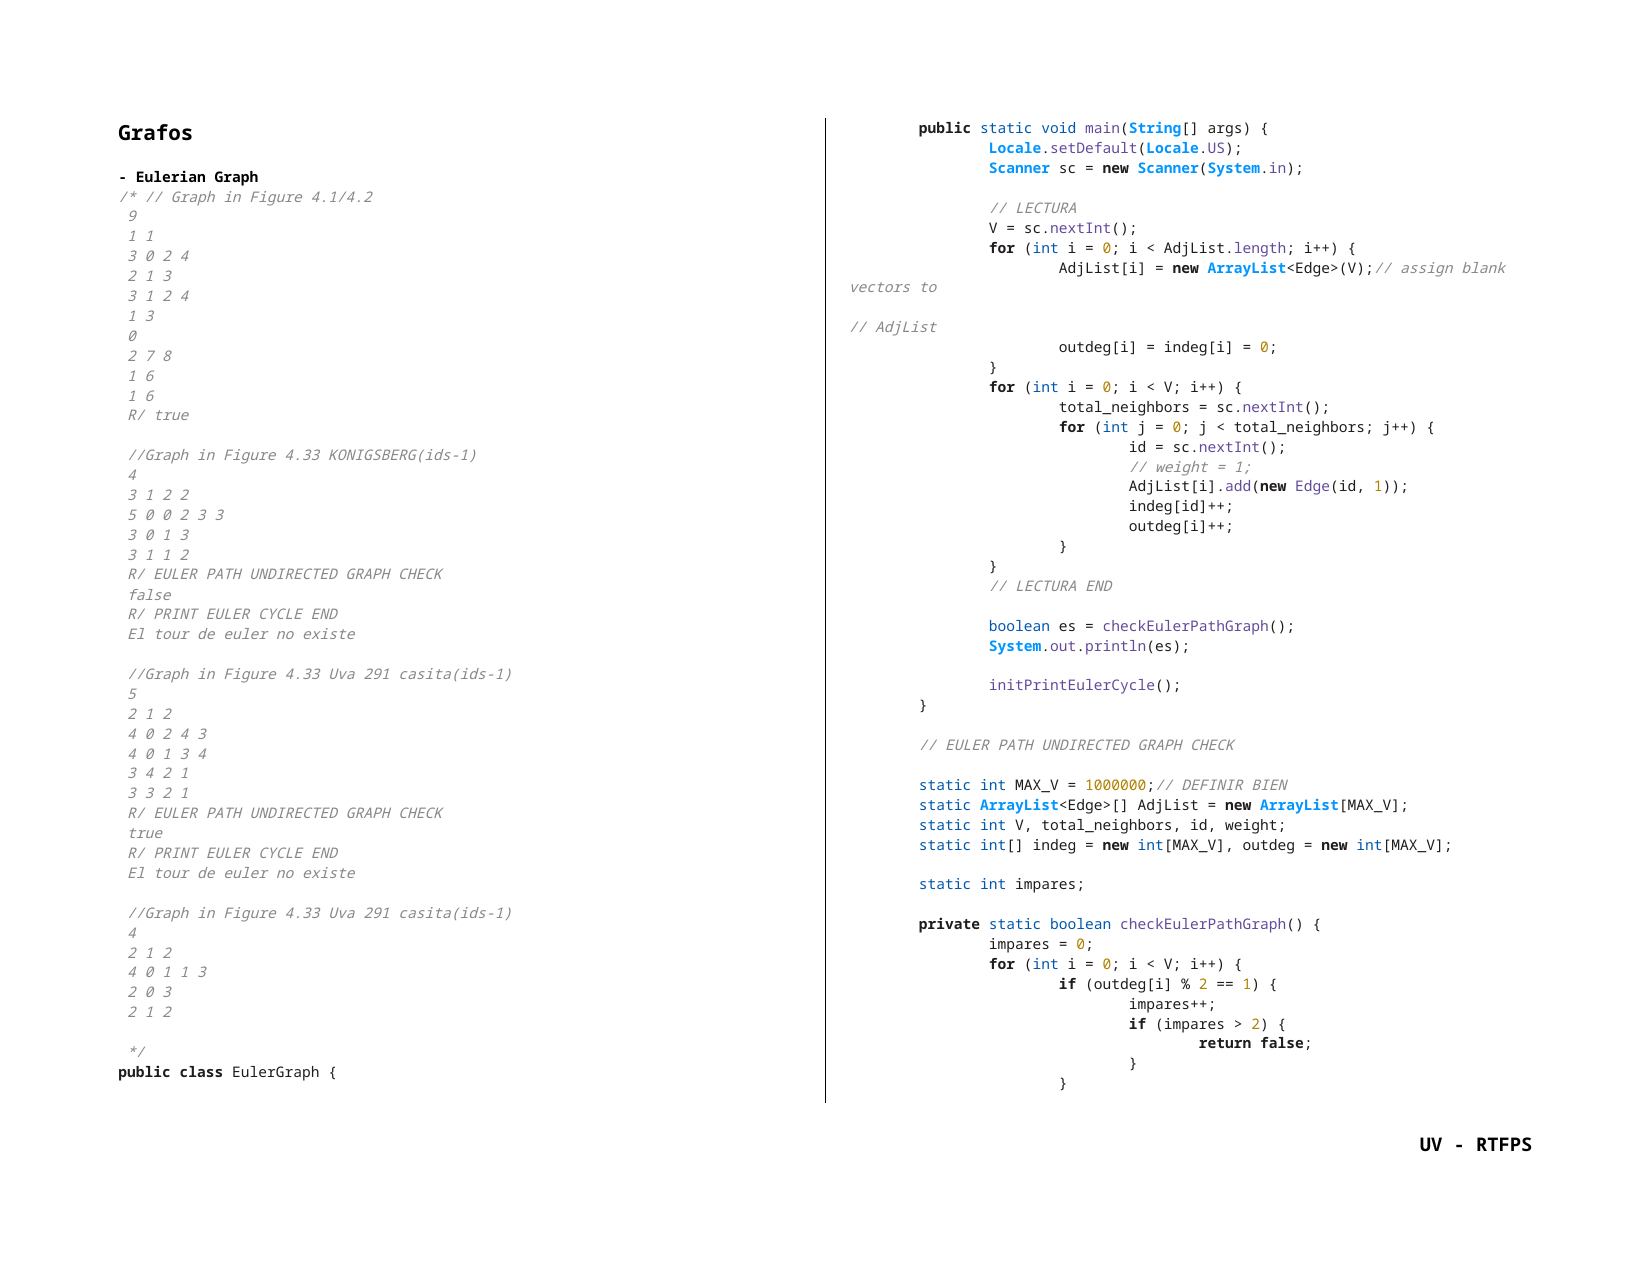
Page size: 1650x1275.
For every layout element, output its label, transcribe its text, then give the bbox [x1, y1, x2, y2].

text } [849, 536, 1532, 556]
text Locale.setDefault(Locale.US); [849, 138, 1532, 158]
text 5 [118, 684, 801, 704]
text System.out.println(es); [849, 635, 1532, 655]
text outdeg[i]++; [849, 516, 1532, 536]
text true [118, 823, 801, 843]
text R/ true [118, 405, 801, 425]
text - Eulerian Graph [118, 166, 801, 186]
text boolean es = checkEulerPathGraph(); [849, 616, 1532, 635]
text 2 1 3 [118, 266, 801, 286]
text total_neighbors = sc.nextInt(); [849, 397, 1532, 417]
text 2 1 2 [118, 1002, 801, 1022]
text 2 1 2 [118, 704, 801, 723]
text } [849, 357, 1532, 377]
text 0 [118, 326, 801, 346]
text } [849, 1053, 1532, 1073]
text 4 0 1 3 4 [118, 743, 801, 763]
text 4 [118, 922, 801, 942]
text /* // Graph in Figure 4.1/4.2 [118, 186, 801, 206]
text 9 [118, 206, 801, 226]
text outdeg[i] = indeg[i] = 0; [849, 337, 1532, 357]
text 4 0 1 1 3 [118, 962, 801, 982]
text if (outdeg[i] % 2 == 1) { [849, 974, 1532, 993]
text // LECTURA END [849, 576, 1532, 596]
text */ [118, 1042, 801, 1062]
text false [118, 584, 801, 604]
text // weight = 1; [849, 456, 1532, 476]
text //Graph in Figure 4.33 KONIGSBERG(ids-1) [118, 445, 801, 465]
text if (impares > 2) { [849, 1013, 1532, 1033]
text for (int j = 0; j < total_neighbors; j++) { [849, 417, 1532, 436]
text AdjList[i] = new ArrayList<Edge>(V);// assign blank vectors to [849, 257, 1532, 297]
text V = sc.nextInt(); [849, 218, 1532, 237]
text } [849, 1073, 1532, 1093]
text R/ PRINT EULER CYCLE END [118, 604, 801, 624]
text 2 7 8 [118, 346, 801, 365]
text impares = 0; [849, 934, 1532, 954]
text } [849, 556, 1532, 576]
text //Graph in Figure 4.33 Uva 291 casita(ids-1) [118, 903, 801, 922]
text 3 1 2 4 [118, 286, 801, 306]
text 3 0 1 3 [118, 524, 801, 544]
text El tour de euler no existe [118, 863, 801, 883]
text public class EulerGraph { [118, 1062, 801, 1082]
text 3 3 2 1 [118, 783, 801, 803]
text R/ EULER PATH UNDIRECTED GRAPH CHECK [118, 803, 801, 823]
text R/ PRINT EULER CYCLE END [118, 843, 801, 863]
text static int[] indeg = new int[MAX_V], outdeg = new int[MAX_V]; [849, 834, 1532, 854]
text indeg[id]++; [849, 496, 1532, 516]
text 3 0 2 4 [118, 246, 801, 266]
text initPrintEulerCycle(); [849, 675, 1532, 695]
text Scanner sc = new Scanner(System.in); [849, 158, 1532, 178]
text 1 3 [118, 306, 801, 326]
text // LECTURA [849, 198, 1532, 218]
text 1 6 [118, 365, 801, 385]
text //Graph in Figure 4.33 Uva 291 casita(ids-1) [118, 664, 801, 684]
text 4 0 2 4 3 [118, 723, 801, 743]
text Grafos [118, 118, 801, 147]
text for (int i = 0; i < V; i++) { [849, 377, 1532, 397]
text // AdjList [849, 297, 1532, 337]
text static int MAX_V = 1000000;// DEFINIR BIEN [849, 775, 1532, 794]
text 3 4 2 1 [118, 763, 801, 783]
text static int impares; [849, 874, 1532, 894]
text R/ EULER PATH UNDIRECTED GRAPH CHECK [118, 564, 801, 584]
text 5 0 0 2 3 3 [118, 505, 801, 524]
text El tour de euler no existe [118, 624, 801, 644]
text 2 1 2 [118, 942, 801, 962]
text 1 1 [118, 226, 801, 246]
text } [849, 695, 1532, 715]
text AdjList[i].add(new Edge(id, 1)); [849, 476, 1532, 496]
text static ArrayList<Edge>[] AdjList = new ArrayList[MAX_V]; [849, 794, 1532, 814]
text 3 1 1 2 [118, 544, 801, 564]
text // EULER PATH UNDIRECTED GRAPH CHECK [849, 735, 1532, 755]
text private static boolean checkEulerPathGraph() { [849, 914, 1532, 934]
text for (int i = 0; i < AdjList.length; i++) { [849, 237, 1532, 257]
text impares++; [849, 993, 1532, 1013]
text 4 [118, 465, 801, 485]
text id = sc.nextInt(); [849, 436, 1532, 456]
text 2 0 3 [118, 982, 801, 1002]
text public static void main(String[] args) { [849, 118, 1532, 138]
text for (int i = 0; i < V; i++) { [849, 954, 1532, 974]
text static int V, total_neighbors, id, weight; [849, 814, 1532, 834]
text 3 1 2 2 [118, 485, 801, 505]
text 1 6 [118, 385, 801, 405]
text return false; [849, 1033, 1532, 1053]
